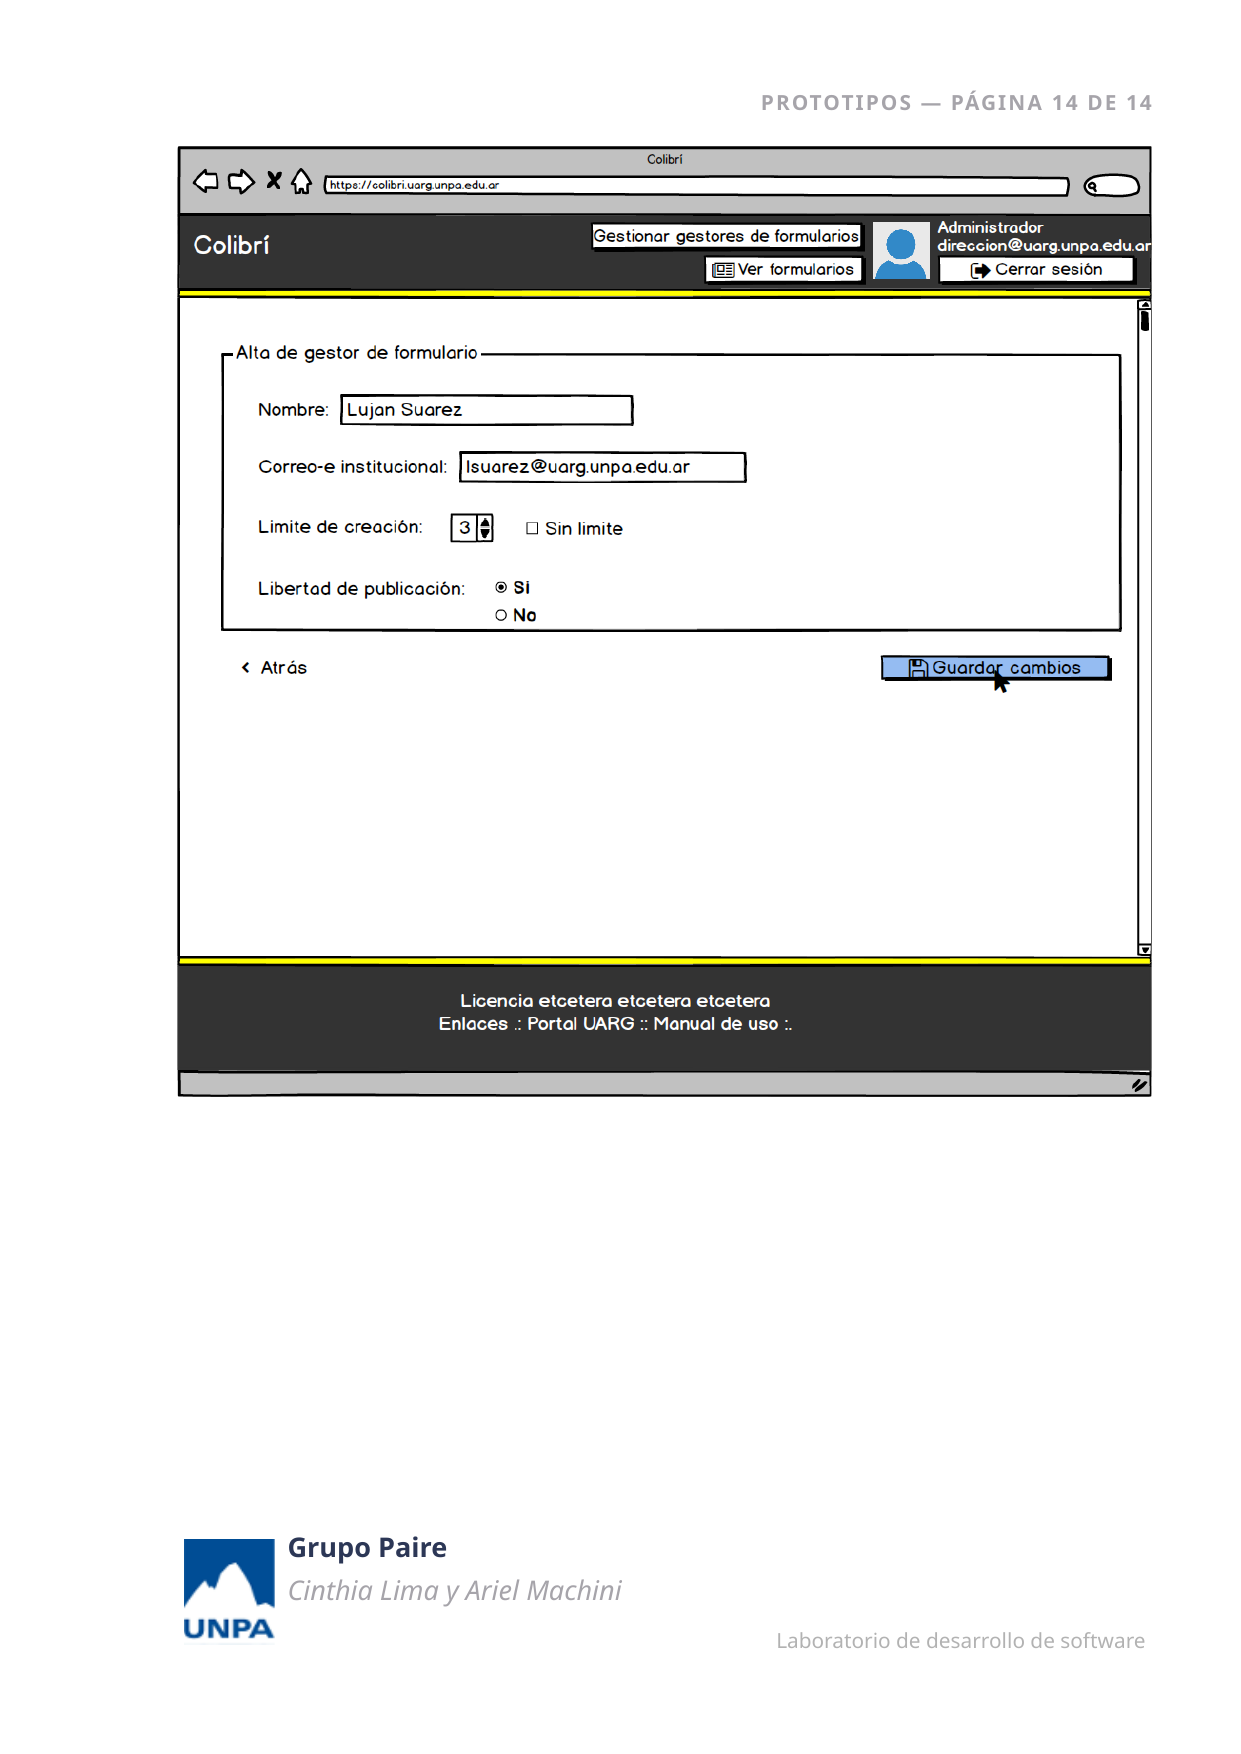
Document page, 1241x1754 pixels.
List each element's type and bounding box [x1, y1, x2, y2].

picture [184, 1539, 275, 1645]
picture [177, 146, 1152, 1097]
